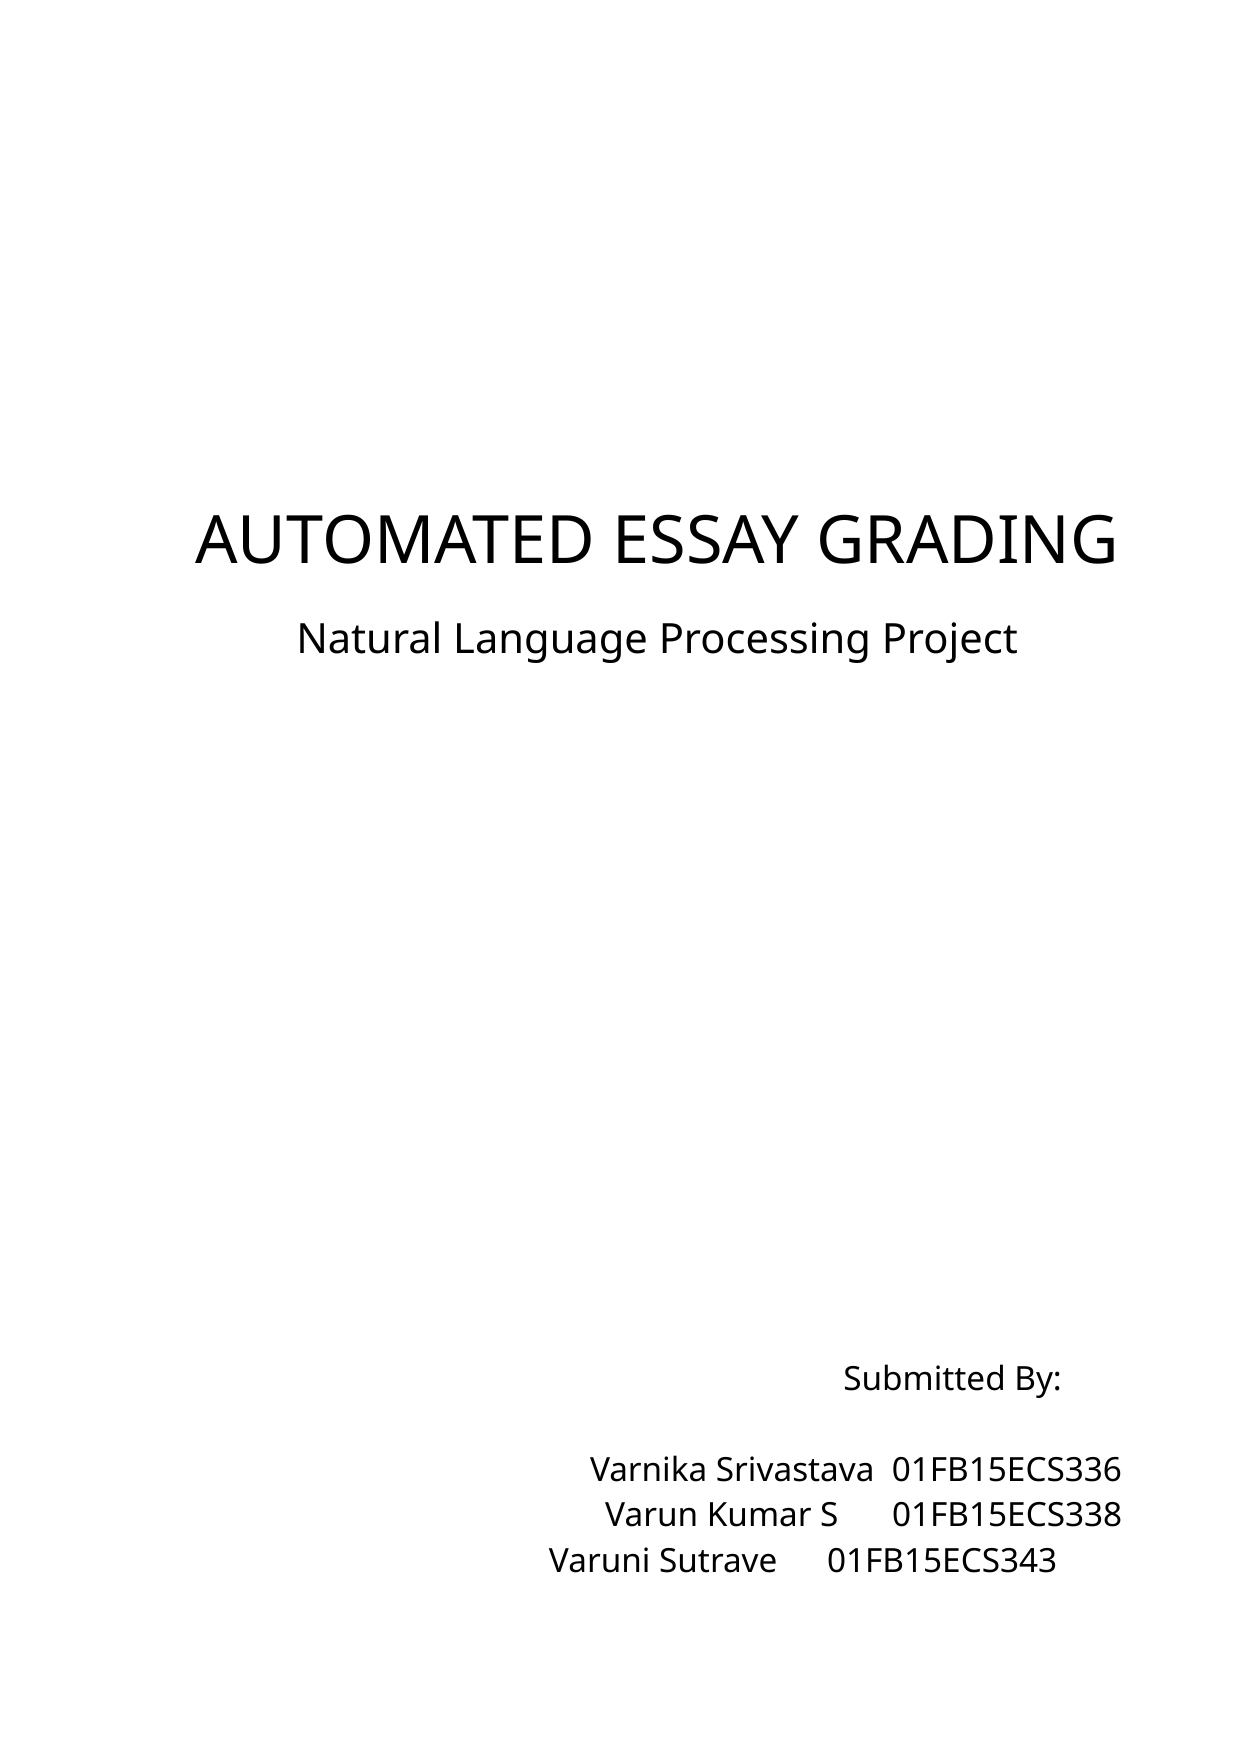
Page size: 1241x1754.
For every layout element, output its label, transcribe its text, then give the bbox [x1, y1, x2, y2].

text Varun Kumar S 01FB15ECS338 [118, 1491, 1122, 1536]
text AUTOMATED ESSAY GRADING [118, 492, 1122, 583]
text Submitted By: [118, 1355, 1122, 1400]
text Natural Language Processing Project [118, 583, 1122, 673]
text Varnika Srivastava 01FB15ECS336 [118, 1446, 1122, 1491]
text Varuni Sutrave 01FB15ECS343 [118, 1536, 1122, 1582]
